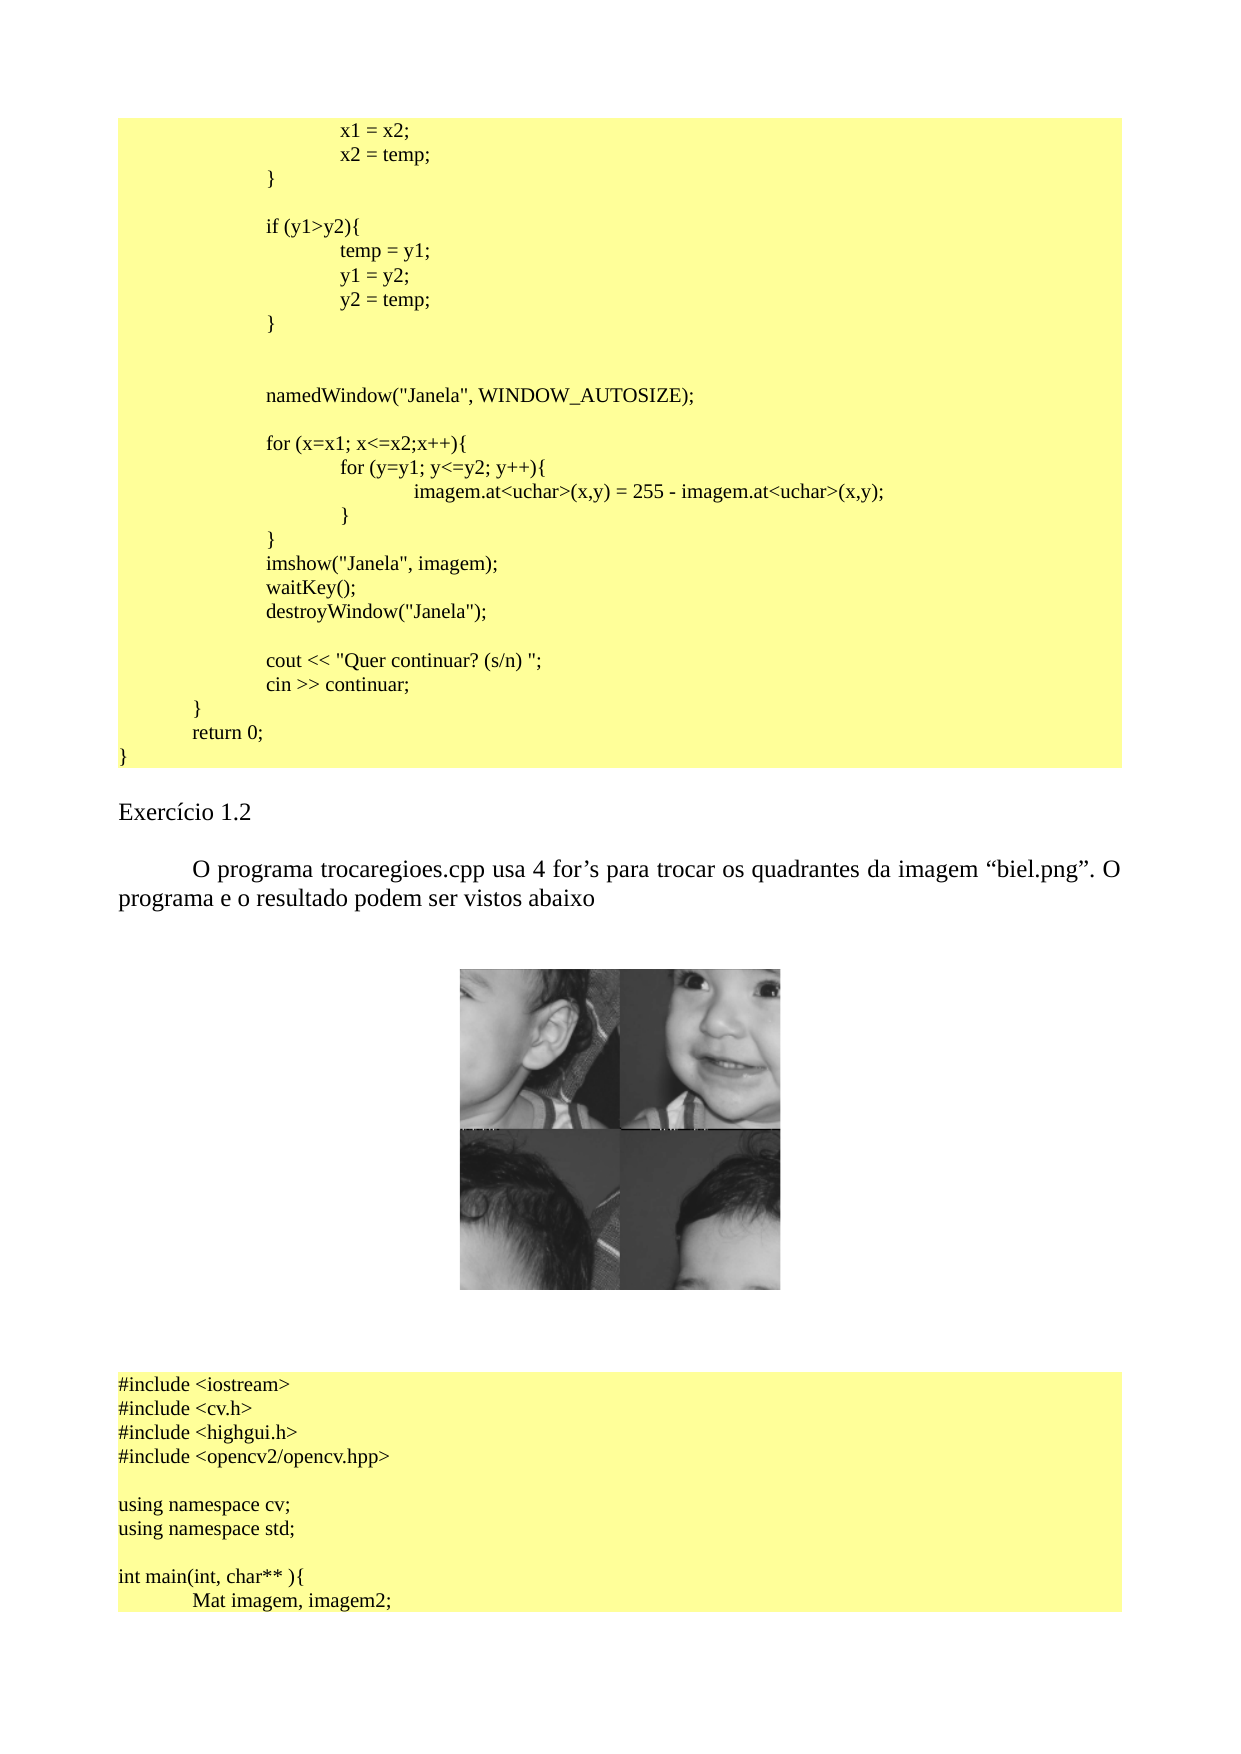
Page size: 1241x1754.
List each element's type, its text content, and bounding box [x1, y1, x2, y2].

picture [459, 969, 781, 1290]
text y2 = temp; [118, 287, 1122, 311]
text #include <iostream> [118, 1372, 1122, 1396]
text for (y=y1; y<=y2; y++){ [118, 455, 1122, 479]
text Exercício 1.2 [118, 797, 1122, 825]
text } [118, 503, 1122, 527]
text } [118, 311, 1122, 335]
text cout << "Quer continuar? (s/n) "; [118, 647, 1122, 672]
text #include <highgui.h> [118, 1420, 1122, 1444]
text destroyWindow("Janela"); [118, 599, 1122, 623]
text } [118, 527, 1122, 551]
text temp = y1; [118, 238, 1122, 262]
text int main(int, char** ){ [118, 1564, 1122, 1588]
text using namespace std; [118, 1516, 1122, 1540]
text Mat imagem, imagem2; [118, 1588, 1122, 1612]
text } [118, 744, 1122, 768]
text namedWindow("Janela", WINDOW_AUTOSIZE); [118, 383, 1122, 407]
text y1 = y2; [118, 262, 1122, 287]
text x2 = temp; [118, 142, 1122, 166]
text using namespace cv; [118, 1492, 1122, 1516]
text imshow("Janela", imagem); [118, 551, 1122, 575]
text cin >> continuar; [118, 672, 1122, 696]
text imagem.at<uchar>(x,y) = 255 - imagem.at<uchar>(x,y); [118, 479, 1122, 503]
text x1 = x2; [118, 118, 1122, 142]
text } [118, 696, 1122, 720]
text #include <cv.h> [118, 1396, 1122, 1420]
text waitKey(); [118, 575, 1122, 599]
text if (y1>y2){ [118, 214, 1122, 238]
text for (x=x1; x<=x2;x++){ [118, 431, 1122, 455]
text O programa trocaregioes.cpp usa 4 for’s para trocar os quadrantes da imagem “biel.png”. O programa e o resultado podem ser vistos abaixo [118, 854, 1122, 912]
text } [118, 166, 1122, 190]
text return 0; [118, 720, 1122, 744]
text #include <opencv2/opencv.hpp> [118, 1444, 1122, 1468]
